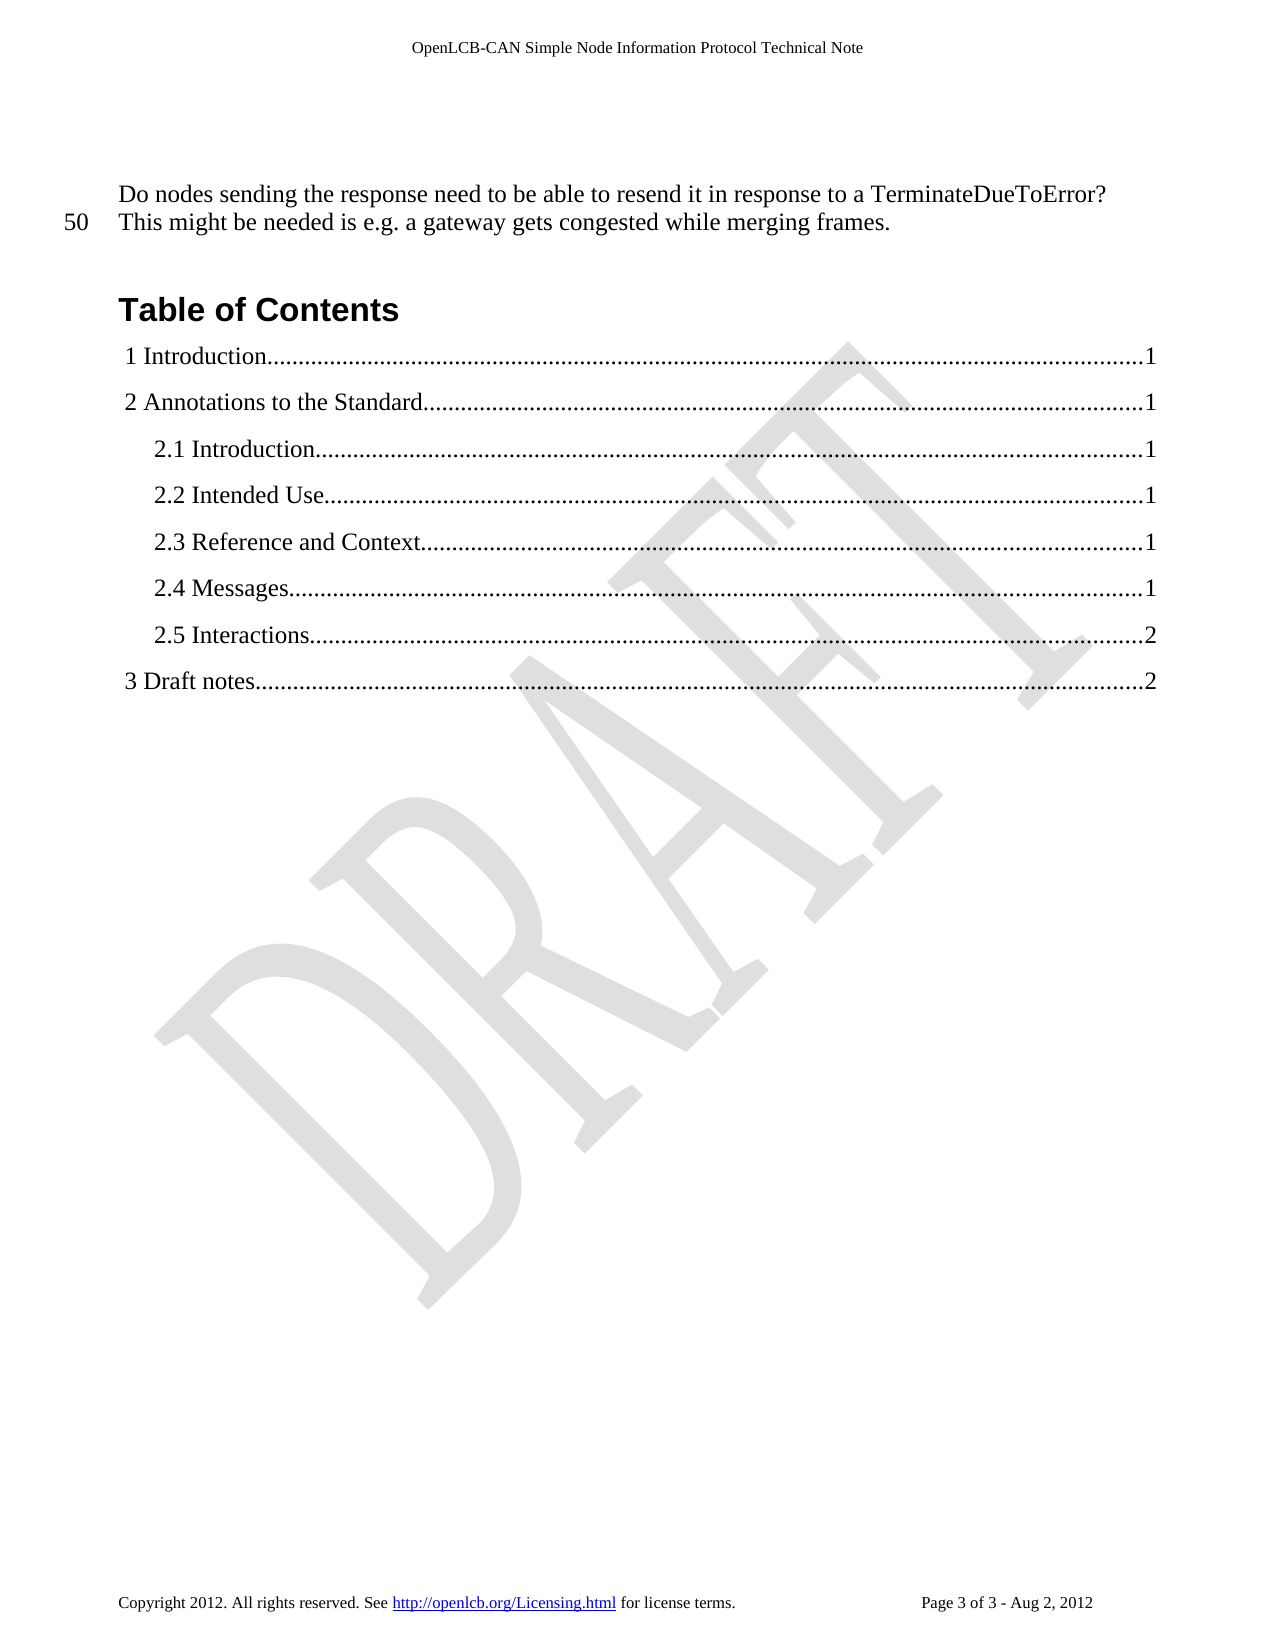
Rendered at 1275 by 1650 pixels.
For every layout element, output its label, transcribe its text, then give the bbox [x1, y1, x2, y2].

text 2.2 Intended Use 1 [718, 480, 767, 509]
subtitle Table of Contents [118, 290, 1157, 328]
text 3 Draft notes 2 [798, 666, 1033, 695]
text 2.4 Messages 1 [977, 573, 1157, 602]
text 2.3 Reference and Context 1 [148, 527, 661, 556]
text 2.2 Intended Use 1 [884, 480, 1157, 509]
text 2 Annotations to the Standard 1 [815, 387, 1157, 416]
text 2.5 Interactions 2 [148, 620, 708, 648]
text 2.3 Reference and Context 1 [671, 527, 917, 556]
text 2.1 Introduction 1 [838, 434, 1157, 463]
text 2.1 Introduction 1 [148, 434, 754, 463]
text 2.2 Intended Use 1 [148, 480, 708, 509]
text 3 Draft notes 2 [118, 666, 522, 695]
text 3 Draft notes 2 [547, 666, 755, 695]
text 2.1 Introduction 1 [765, 434, 824, 463]
text 2.4 Messages 1 [148, 573, 662, 602]
text 1 Introduction 1 [118, 341, 847, 370]
text 2.3 Reference and Context 1 [931, 527, 1157, 556]
text 2 Annotations to the Standard 1 [118, 387, 801, 416]
text 2.5 Interactions 2 [1024, 620, 1157, 648]
text 2.5 Interactions 2 [825, 620, 1009, 648]
text 2.2 Intended Use 1 [760, 480, 870, 509]
text Do nodes sending the response need to be able to resend it in response to a TerminateDueToError? This might be needed is e.g. a gateway gets congested while merging frames. [118, 179, 1157, 236]
text 2.4 Messages 1 [676, 573, 963, 602]
text 3 Draft notes 2 [1045, 666, 1157, 695]
text 1 Introduction 1 [849, 341, 1157, 370]
text 2.5 Interactions 2 [723, 620, 818, 648]
